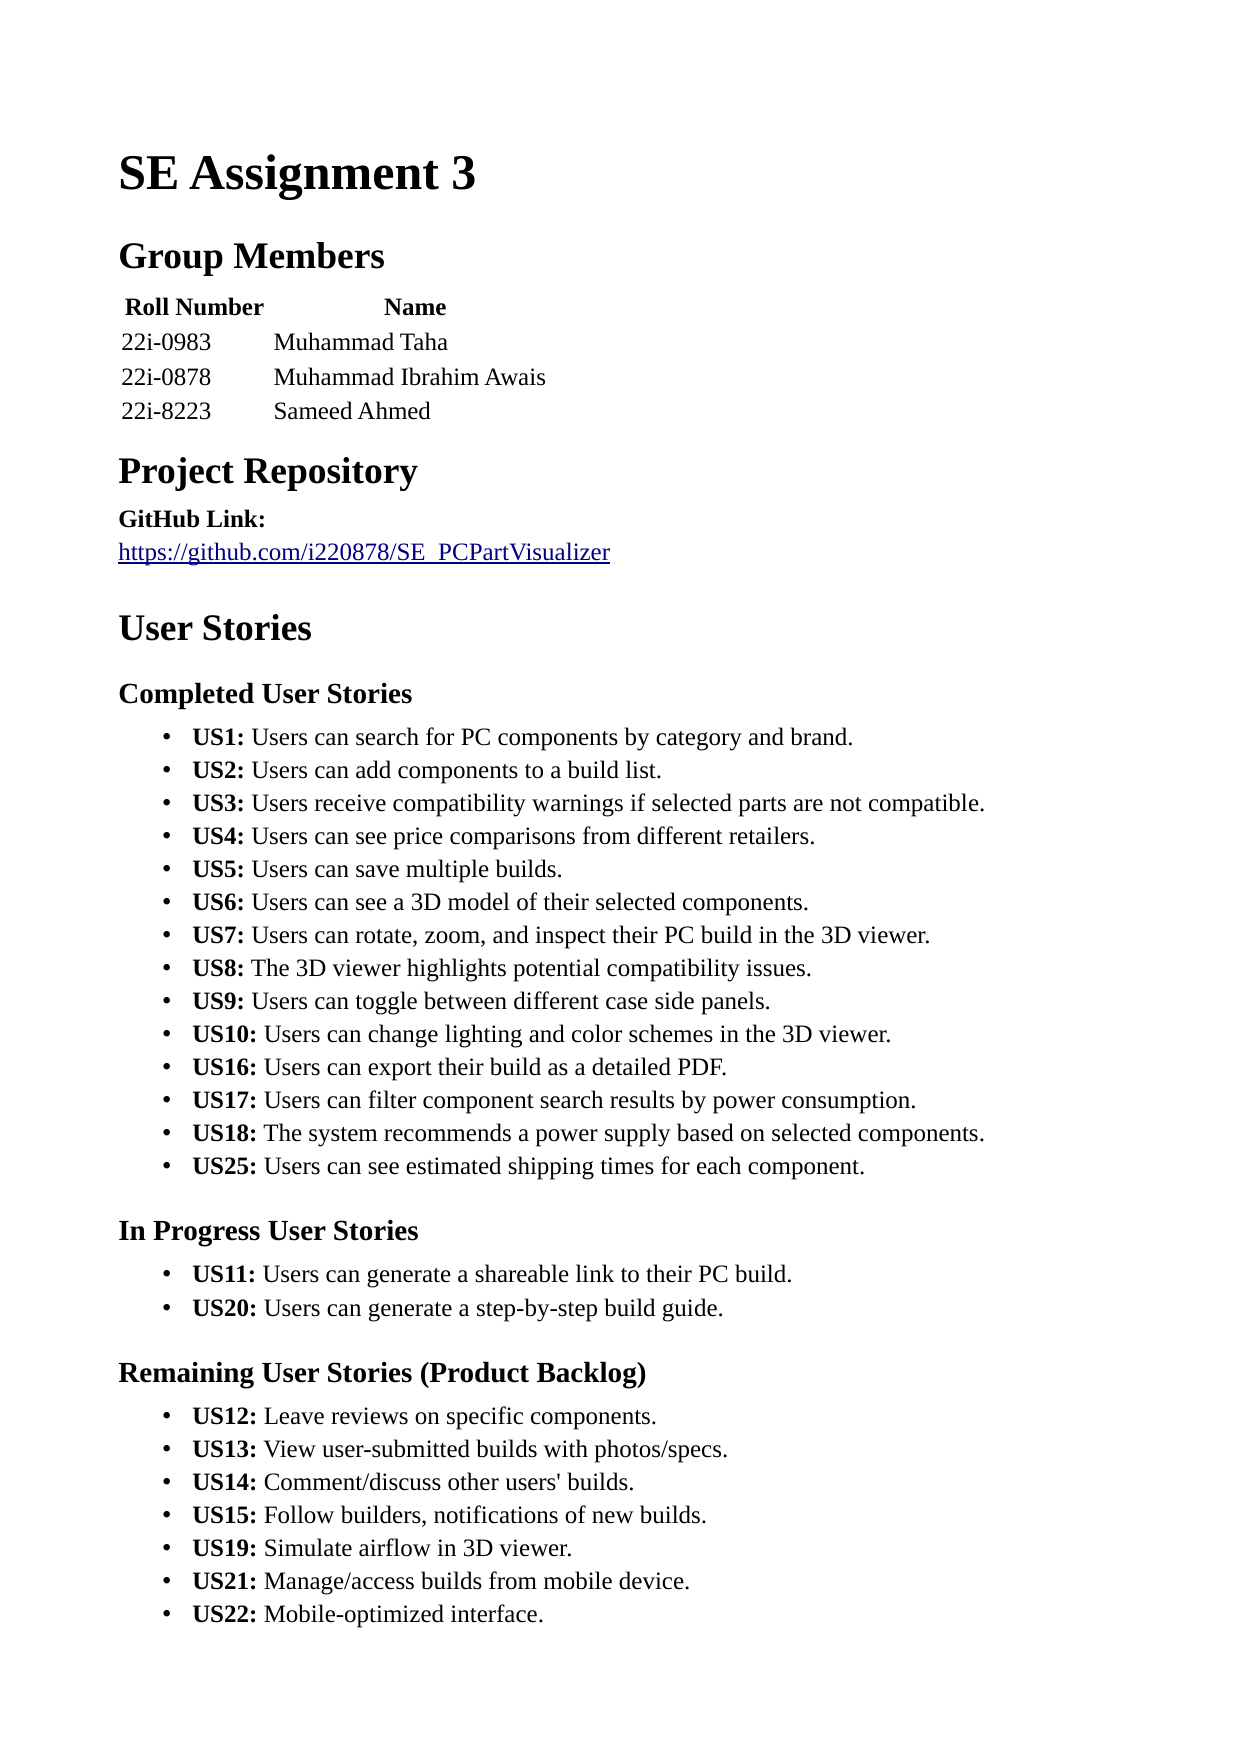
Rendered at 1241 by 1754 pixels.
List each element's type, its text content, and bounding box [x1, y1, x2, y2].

list US21: Manage/access builds from mobile device. [162, 1566, 1122, 1595]
list US22: Mobile-optimized interface. [162, 1599, 1122, 1628]
list US20: Users can generate a step-by-step build guide. [162, 1293, 1122, 1321]
list US12: Leave reviews on specific components. [162, 1401, 1122, 1429]
list US3: Users receive compatibility warnings if selected parts are not compatible. [162, 788, 1122, 817]
list US16: Users can export their build as a detailed PDF. [162, 1052, 1122, 1081]
list US19: Simulate airflow in 3D viewer. [162, 1533, 1122, 1562]
table_header Roll Number [118, 290, 270, 324]
subtitle In Progress User Stories [118, 1213, 1122, 1247]
table_cell 22i-0983 [118, 324, 270, 359]
table_header Name [270, 290, 560, 324]
subtitle Remaining User Stories (Product Backlog) [118, 1355, 1122, 1388]
subtitle Completed User Stories [118, 676, 1122, 709]
list US17: Users can filter component search results by power consumption. [162, 1085, 1122, 1114]
table_cell 22i-8223 [118, 393, 270, 428]
list US7: Users can rotate, zoom, and inspect their PC build in the 3D viewer. [162, 920, 1122, 949]
table_cell 22i-0878 [118, 359, 270, 393]
list US13: View user-submitted builds with photos/specs. [162, 1434, 1122, 1463]
subtitle Project Repository [118, 449, 1122, 492]
list US1: Users can search for PC components by category and brand. [162, 722, 1122, 751]
subtitle SE Assignment 3 [118, 143, 1122, 201]
list US25: Users can see estimated shipping times for each component. [162, 1151, 1122, 1180]
table_cell Sameed Ahmed [270, 393, 560, 428]
list US8: The 3D viewer highlights potential compatibility issues. [162, 953, 1122, 982]
list US4: Users can see price comparisons from different retailers. [162, 821, 1122, 850]
list US5: Users can save multiple builds. [162, 854, 1122, 883]
table_cell Muhammad Ibrahim Awais [270, 359, 560, 393]
list US2: Users can add components to a build list. [162, 755, 1122, 784]
table_cell Muhammad Taha [270, 324, 560, 359]
list US15: Follow builders, notifications of new builds. [162, 1500, 1122, 1529]
subtitle Group Members [118, 234, 1122, 277]
list US18: The system recommends a power supply based on selected components. [162, 1118, 1122, 1147]
subtitle User Stories [118, 606, 1122, 649]
list US10: Users can change lighting and color schemes in the 3D viewer. [162, 1019, 1122, 1048]
list US14: Comment/discuss other users' builds. [162, 1467, 1122, 1496]
list US11: Users can generate a shareable link to their PC build. [162, 1259, 1122, 1288]
list US6: Users can see a 3D model of their selected components. [162, 887, 1122, 916]
list US9: Users can toggle between different case side panels. [162, 986, 1122, 1015]
text GitHub Link: https://github.com/i220878/SE_PCPartVisualizer [118, 504, 1122, 566]
